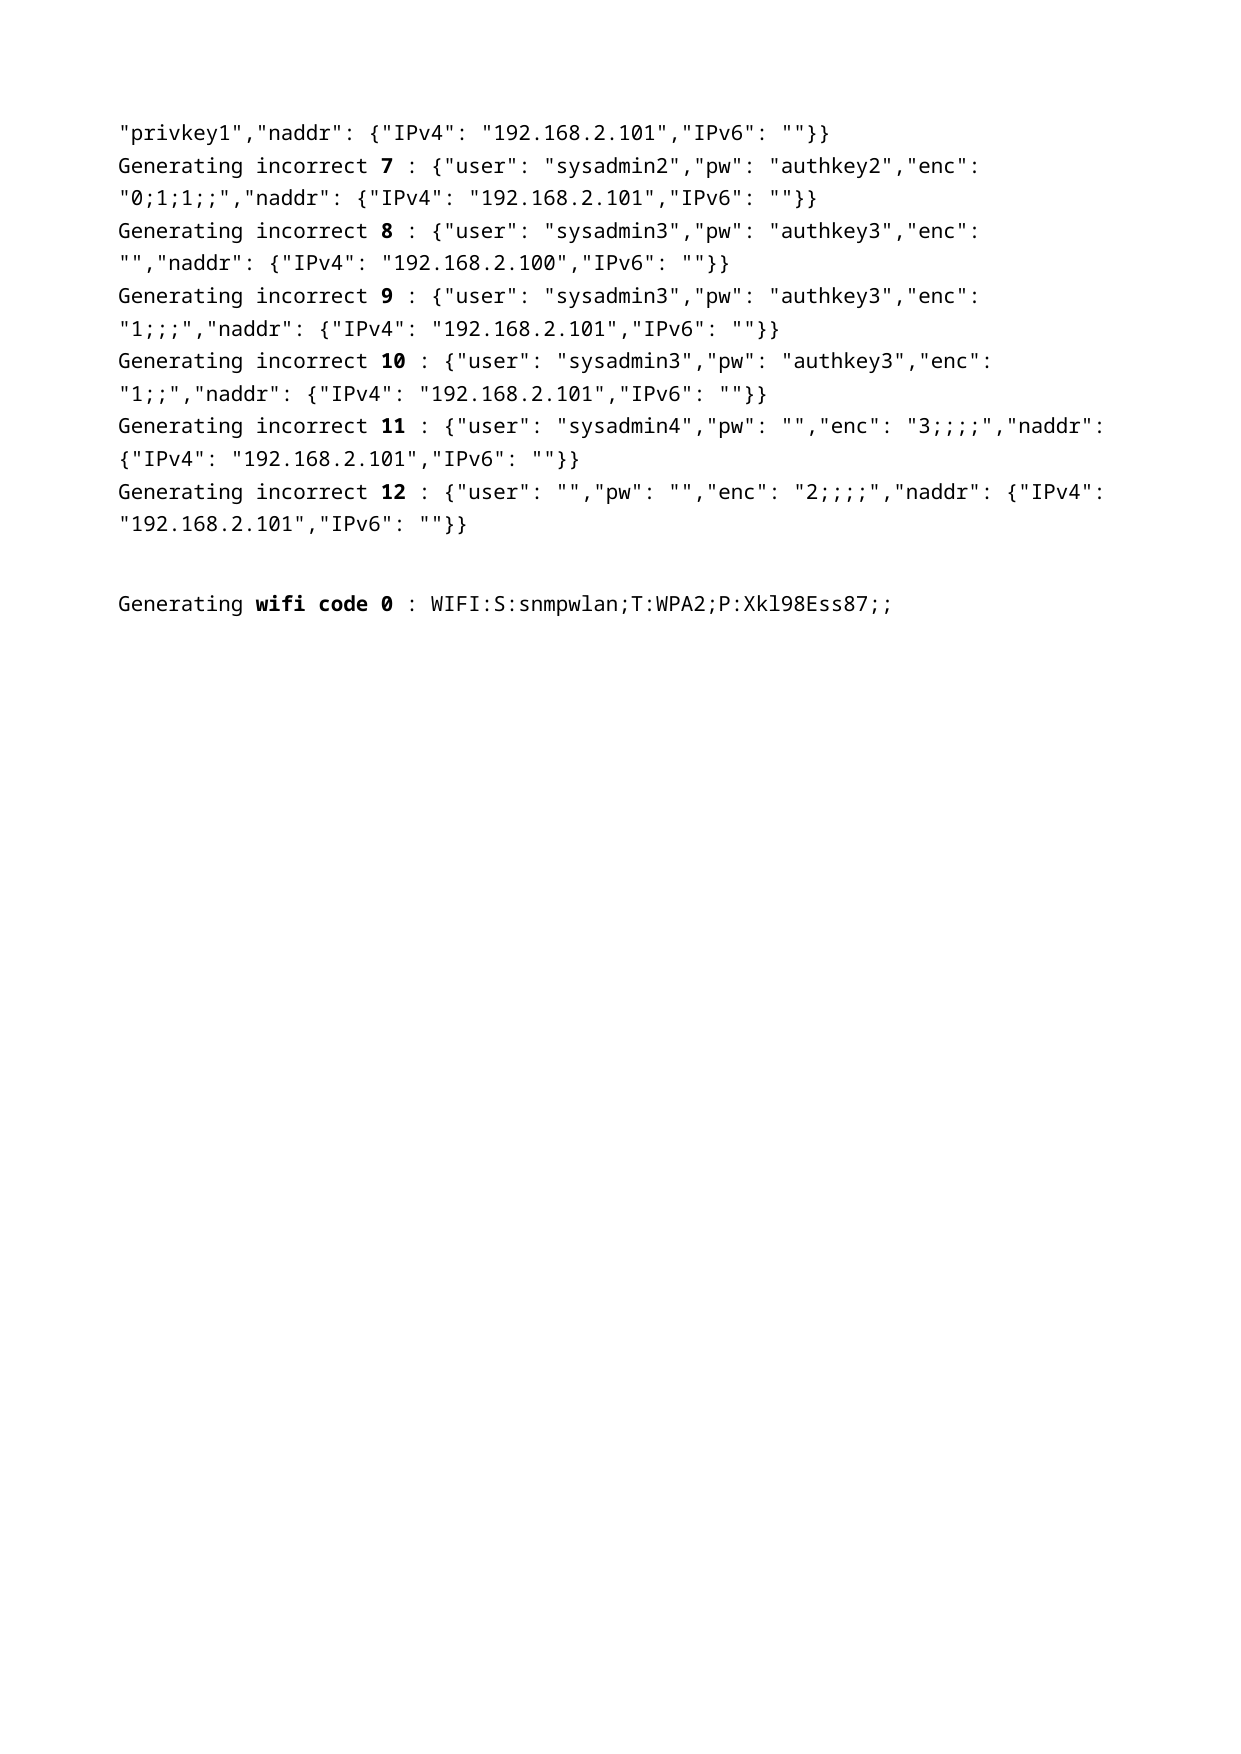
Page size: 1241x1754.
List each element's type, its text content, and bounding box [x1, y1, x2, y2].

text "privkey1","naddr": {"IPv4": "192.168.2.101","IPv6": ""}} Generating incorrect 7 : {"user": "sysadmin2","pw": "authkey2","enc": "0;1;1;;","naddr": {"IPv4": "192.168.2.101","IPv6": ""}} Generating incorrect 8 : {"user": "sysadmin3","pw": "authkey3","enc": "","naddr": {"IPv4": "192.168.2.100","IPv6": ""}} Generating incorrect 9 : {"user": "sysadmin3","pw": "authkey3","enc": "1;;;","naddr": {"IPv4": "192.168.2.101","IPv6": ""}} Generating incorrect 10 : {"user": "sysadmin3","pw": "authkey3","enc": "1;;","naddr": {"IPv4": "192.168.2.101","IPv6": ""}} Generating incorrect 11 : {"user": "sysadmin4","pw": "","enc": "3;;;;","naddr": {"IPv4": "192.168.2.101","IPv6": ""}} Generating incorrect 12 : {"user": "","pw": "","enc": "2;;;;","naddr": {"IPv4": "192.168.2.101","IPv6": ""}} [118, 118, 1122, 538]
text Generating wifi code 0 : WIFI:S:snmpwlan;T:WPA2;P:Xkl98Ess87;; [118, 557, 1122, 650]
